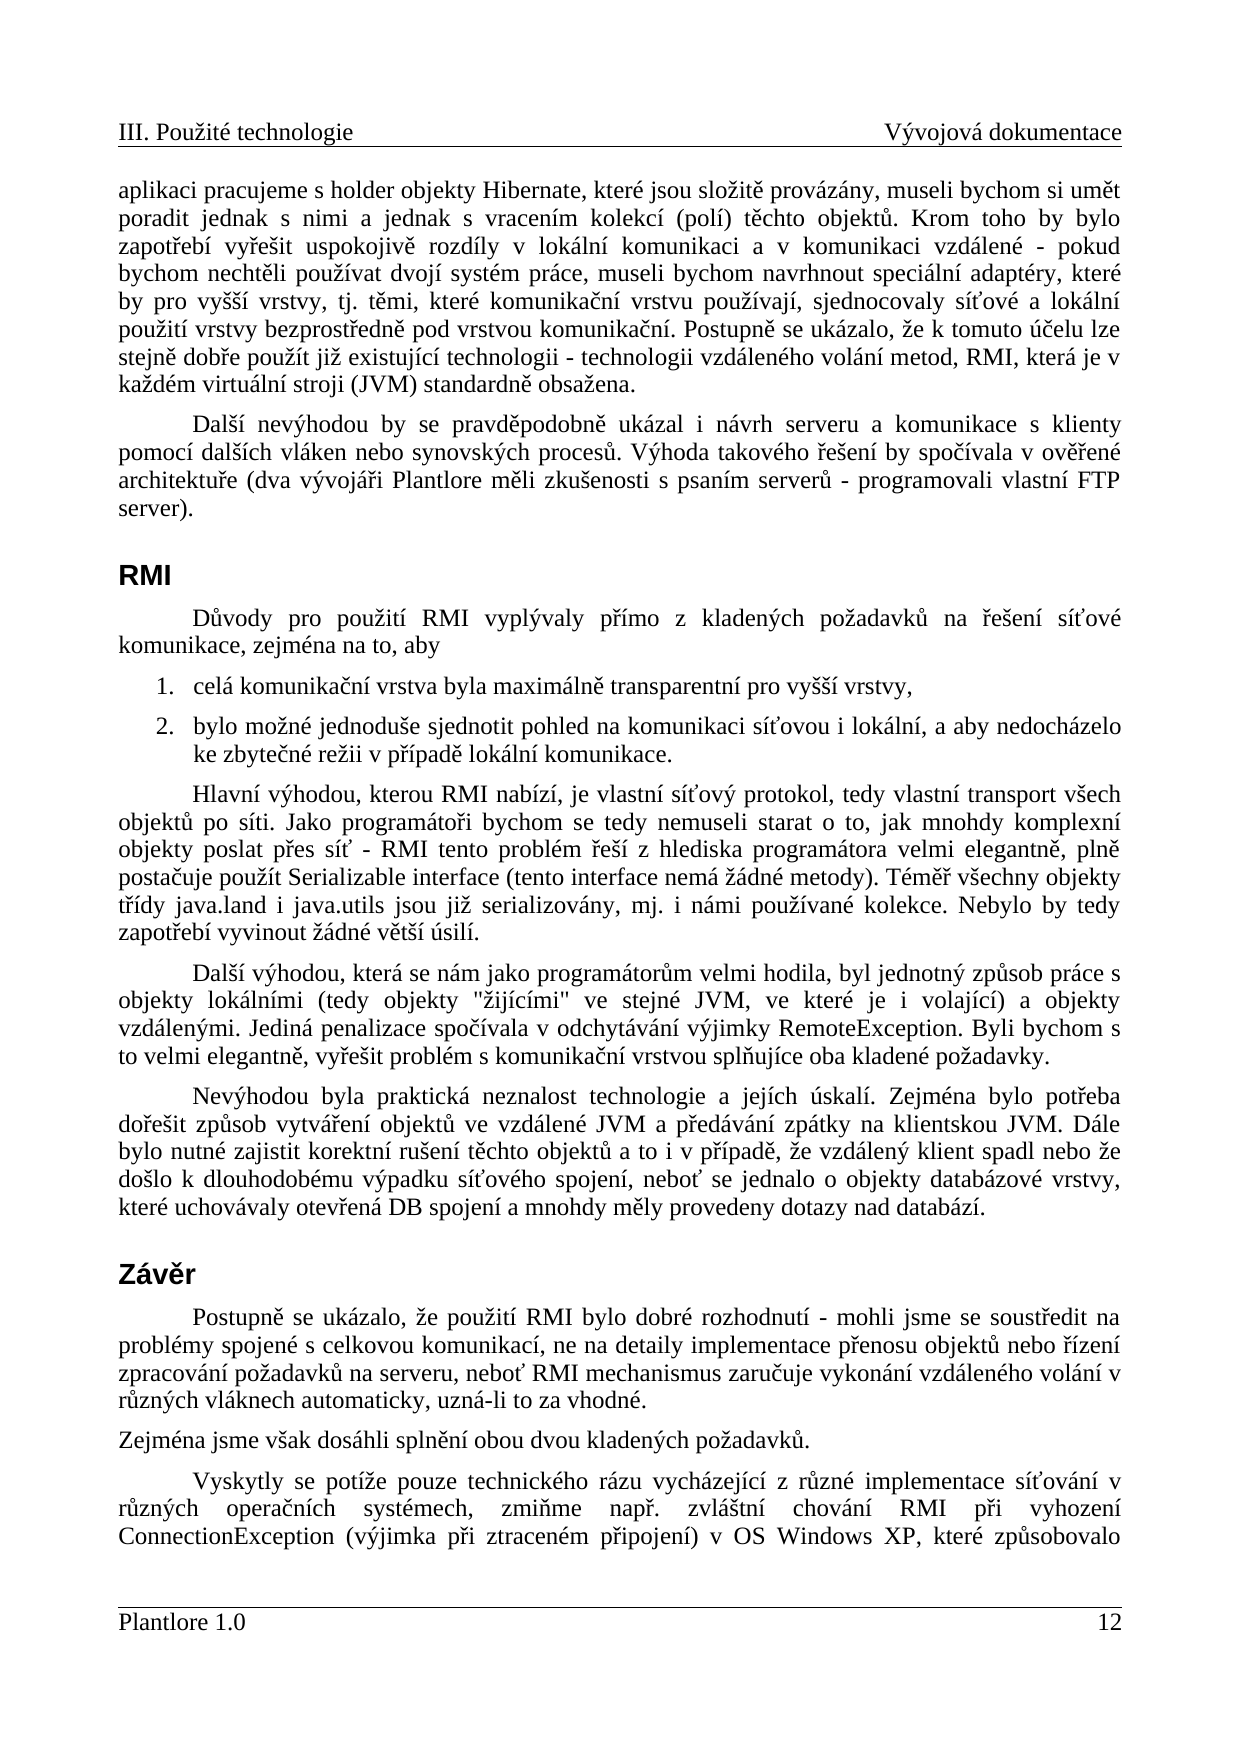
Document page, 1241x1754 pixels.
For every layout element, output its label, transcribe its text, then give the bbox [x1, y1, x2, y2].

subtitle RMI [118, 559, 1122, 591]
text Postupně se ukázalo, že použití RMI bylo dobré rozhodnutí - mohli jsme se soustředit na problémy spojené s celkovou komunikací, ne na detaily implementace přenosu objektů nebo řízení zpracování požadavků na serveru, neboť RMI mechanismus zaručuje vykonání vzdáleného volání v různých vláknech automaticky, uzná-li to za vhodné. [118, 1303, 1122, 1414]
subtitle Závěr [118, 1258, 1122, 1291]
list celá komunikační vrstva byla maximálně transparentní pro vyšší vrstvy, [156, 672, 1122, 699]
text Další nevýhodou by se pravděpodobně ukázal i návrh serveru a komunikace s klienty pomocí dalších vláken nebo synovských procesů. Výhoda takového řešení by spočívala v ověřené architektuře (dva vývojáři Plantlore měli zkušenosti s psaním serverů - programovali vlastní FTP server). [118, 411, 1122, 521]
text Hlavní výhodou, kterou RMI nabízí, je vlastní síťový protokol, tedy vlastní transport všech objektů po síti. Jako programátoři bychom se tedy nemuseli starat o to, jak mnohdy komplexní objekty poslat přes síť - RMI tento problém řeší z hlediska programátora velmi elegantně, plně postačuje použít Serializable interface (tento interface nemá žádné metody). Téměř všechny objekty třídy java.land i java.utils jsou již serializovány, mj. i námi používané kolekce. Nebylo by tedy zapotřebí vyvinout žádné větší úsilí. [118, 780, 1122, 946]
text Důvody pro použití RMI vyplývaly přímo z kladených požadavků na řešení síťové komunikace, zejména na to, aby [118, 604, 1122, 659]
list bylo možné jednoduše sjednotit pohled na komunikaci síťovou i lokální, a aby nedocházelo ke zbytečné režii v případě lokální komunikace. [156, 712, 1122, 767]
text Vyskytly se potíže pouze technického rázu vycházející z různé implementace síťování v různých operačních systémech, zmiňme např. zvláštní chování RMI při vyhození ConnectionException (výjimka při ztraceném připojení) v OS Windows XP, které způsobovalo [118, 1467, 1122, 1550]
text Zejména jsme však dosáhli splnění obou dvou kladených požadavků. [118, 1427, 1122, 1454]
text Nevýhodou byla praktická neznalost technologie a jejích úskalí. Zejména bylo potřeba dořešit způsob vytváření objektů ve vzdálené JVM a předávání zpátky na klientskou JVM. Dále bylo nutné zajistit korektní rušení těchto objektů a to i v případě, že vzdálený klient spadl nebo že došlo k dlouhodobému výpadku síťového spojení, neboť se jednalo o objekty databázové vrstvy, které uchovávaly otevřená DB spojení a mnohdy měly provedeny dotazy nad databází. [118, 1082, 1122, 1221]
text Další výhodou, která se nám jako programátorům velmi hodila, byl jednotný způsob práce s objekty lokálními (tedy objekty "žijícími" ve stejné JVM, ve které je i volající) a objekty vzdálenými. Jediná penalizace spočívala v odchytávání výjimky RemoteException. Byli bychom s to velmi elegantně, vyřešit problém s komunikační vrstvou splňujíce oba kladené požadavky. [118, 959, 1122, 1069]
text aplikaci pracujeme s holder objekty Hibernate, které jsou složitě provázány, museli bychom si umět poradit jednak s nimi a jednak s vracením kolekcí (polí) těchto objektů. Krom toho by bylo zapotřebí vyřešit uspokojivě rozdíly v lokální komunikaci a v komunikaci vzdálené - pokud bychom nechtěli používat dvojí systém práce, museli bychom navrhnout speciální adaptéry, které by pro vyšší vrstvy, tj. těmi, které komunikační vrstvu používají, sjednocovaly síťové a lokální použití vrstvy bezprostředně pod vrstvou komunikační. Postupně se ukázalo, že k tomuto účelu lze stejně dobře použít již existující technologii - technologii vzdáleného volání metod, RMI, která je v každém virtuální stroji (JVM) standardně obsažena. [118, 176, 1122, 398]
